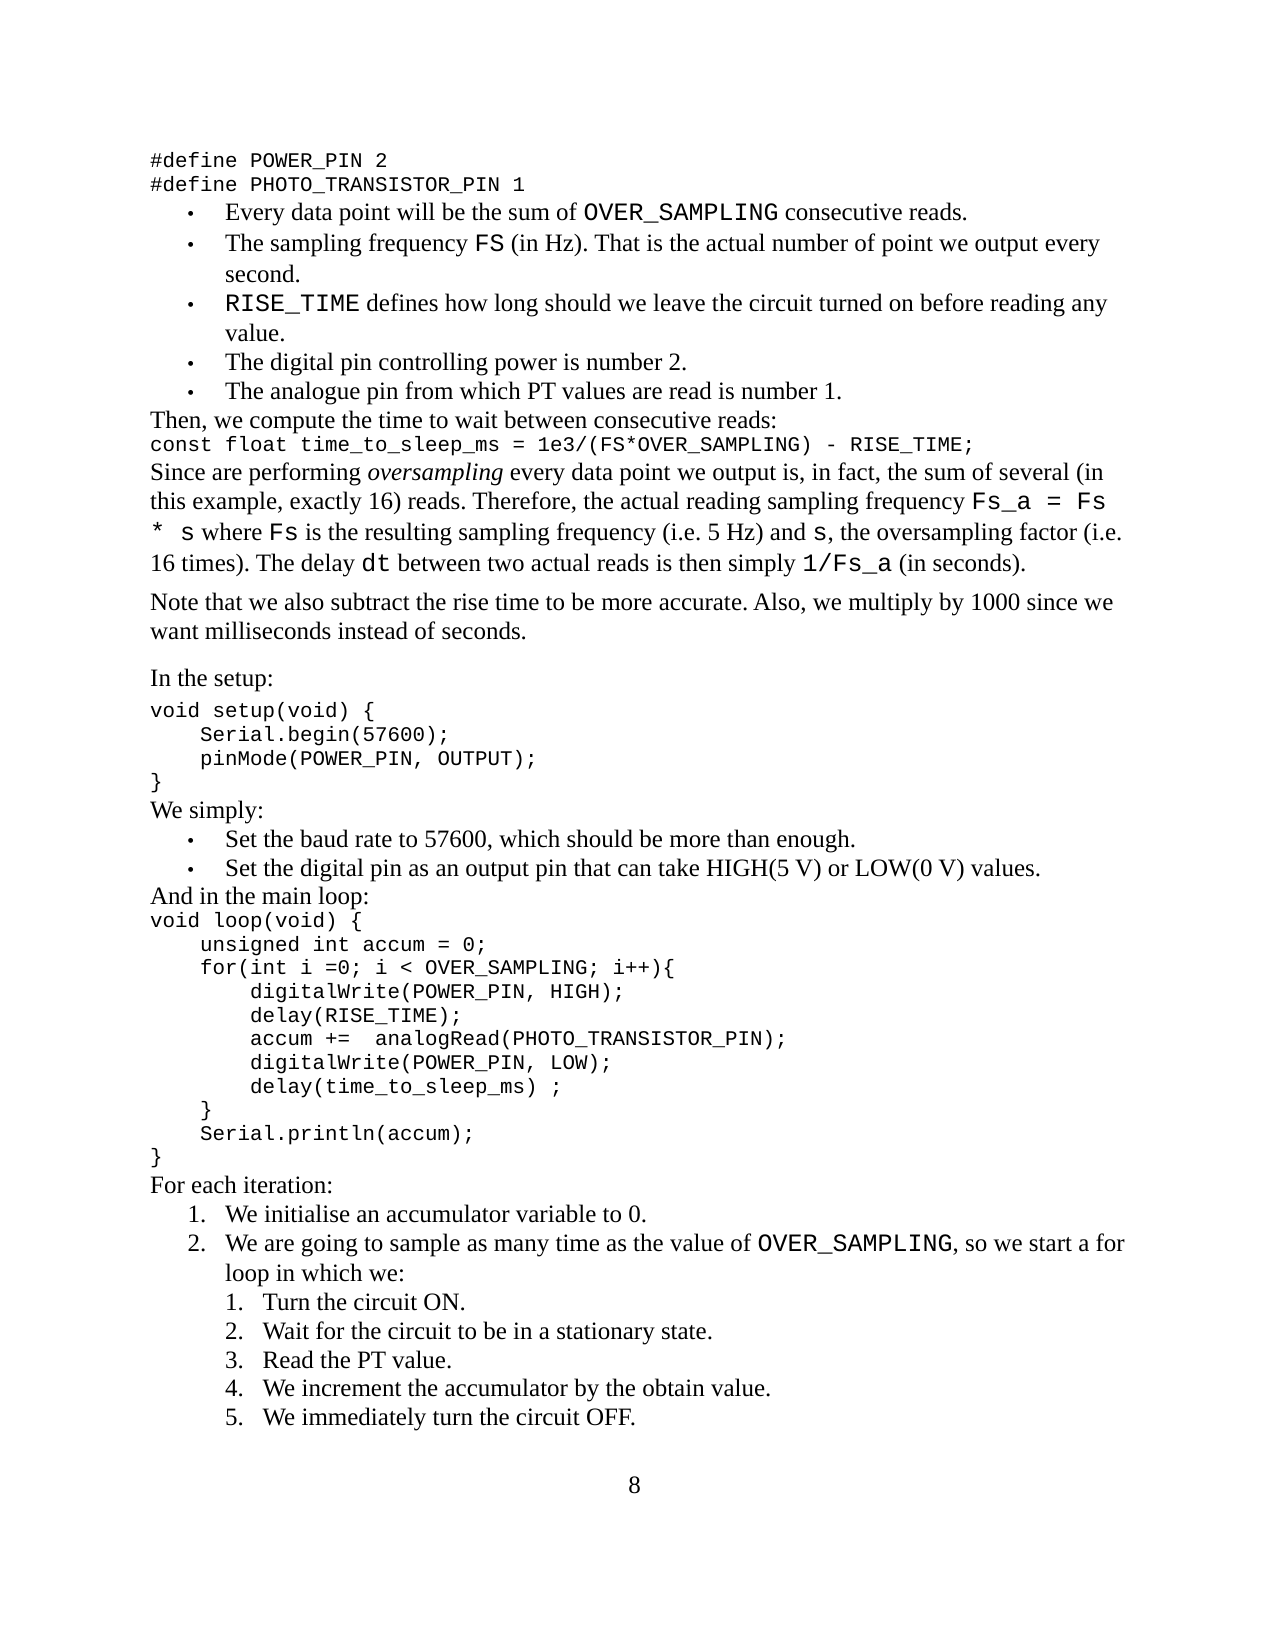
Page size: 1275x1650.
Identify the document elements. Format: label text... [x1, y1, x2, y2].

list We initialise an accumulator variable to 0. [187, 1199, 1125, 1228]
text For each iteration: [150, 1170, 1125, 1199]
list The sampling frequency FS (in Hz). That is the actual number of point we output every second. [187, 228, 1125, 288]
list Every data point will be the sum of OVER_SAMPLING consecutive reads. [187, 197, 1125, 228]
list RISE_TIME defines how long should we leave the circuit turned on before reading any value. [187, 288, 1125, 347]
text #define PHOTO_TRANSISTOR_PIN 1 [150, 174, 1125, 197]
list We are going to sample as many time as the value of OVER_SAMPLING, so we start a for loop in which we: [187, 1228, 1125, 1287]
text Since are performing oversampling every data point we output is, in fact, the sum of several (in this example, exactly 16) reads. Therefore, the actual reading sampling frequency Fs_a = Fs * s where Fs is the resulting sampling frequency (i.e. 5 Hz) and s, the oversampling factor (i.e. 16 times). The delay dt between two actual reads is then simply 1/Fs_a (in seconds). [150, 457, 1125, 578]
list Set the baud rate to 57600, which should be more than enough. [187, 824, 1125, 853]
list Set the digital pin as an output pin that can take HIGH(5 V) or LOW(0 V) values. [187, 853, 1125, 881]
text digitalWrite(POWER_PIN, LOW); [150, 1052, 1125, 1076]
text Note that we also subtract the rise time to be more accurate. Also, we multiply by 1000 since we want milliseconds instead of seconds. [150, 587, 1125, 645]
list We immediately turn the circuit OFF. [225, 1402, 1125, 1431]
text void setup(void) { [150, 701, 1125, 724]
text for(int i =0; i < OVER_SAMPLING; i++){ [150, 957, 1125, 981]
list The digital pin controlling power is number 2. [187, 347, 1125, 376]
list The analogue pin from which PT values are read is number 1. [187, 376, 1125, 405]
text void loop(void) { [150, 910, 1125, 934]
text unsigned int accum = 0; [150, 934, 1125, 957]
text pinMode(POWER_PIN, OUTPUT); [150, 748, 1125, 771]
list Turn the circuit ON. [225, 1287, 1125, 1316]
text delay(time_to_sleep_ms) ; [150, 1076, 1125, 1099]
text #define POWER_PIN 2 [150, 150, 1125, 174]
text const float time_to_sleep_ms = 1e3/(FS*OVER_SAMPLING) - RISE_TIME; [150, 433, 1125, 457]
list Wait for the circuit to be in a stationary state. [225, 1316, 1125, 1345]
text Then, we compute the time to wait between consecutive reads: [150, 405, 1125, 433]
text In the setup: [150, 663, 1125, 692]
text accum += analogRead(PHOTO_TRANSISTOR_PIN); [150, 1028, 1125, 1052]
list We increment the accumulator by the obtain value. [225, 1373, 1125, 1402]
text delay(RISE_TIME); [150, 1005, 1125, 1028]
text And in the main loop: [150, 881, 1125, 910]
text digitalWrite(POWER_PIN, HIGH); [150, 981, 1125, 1005]
text } [150, 1099, 1125, 1123]
text } [150, 1147, 1125, 1170]
text Serial.begin(57600); [150, 724, 1125, 748]
text } [150, 771, 1125, 795]
text Serial.println(accum); [150, 1123, 1125, 1147]
list Read the PT value. [225, 1345, 1125, 1373]
text We simply: [150, 795, 1125, 824]
